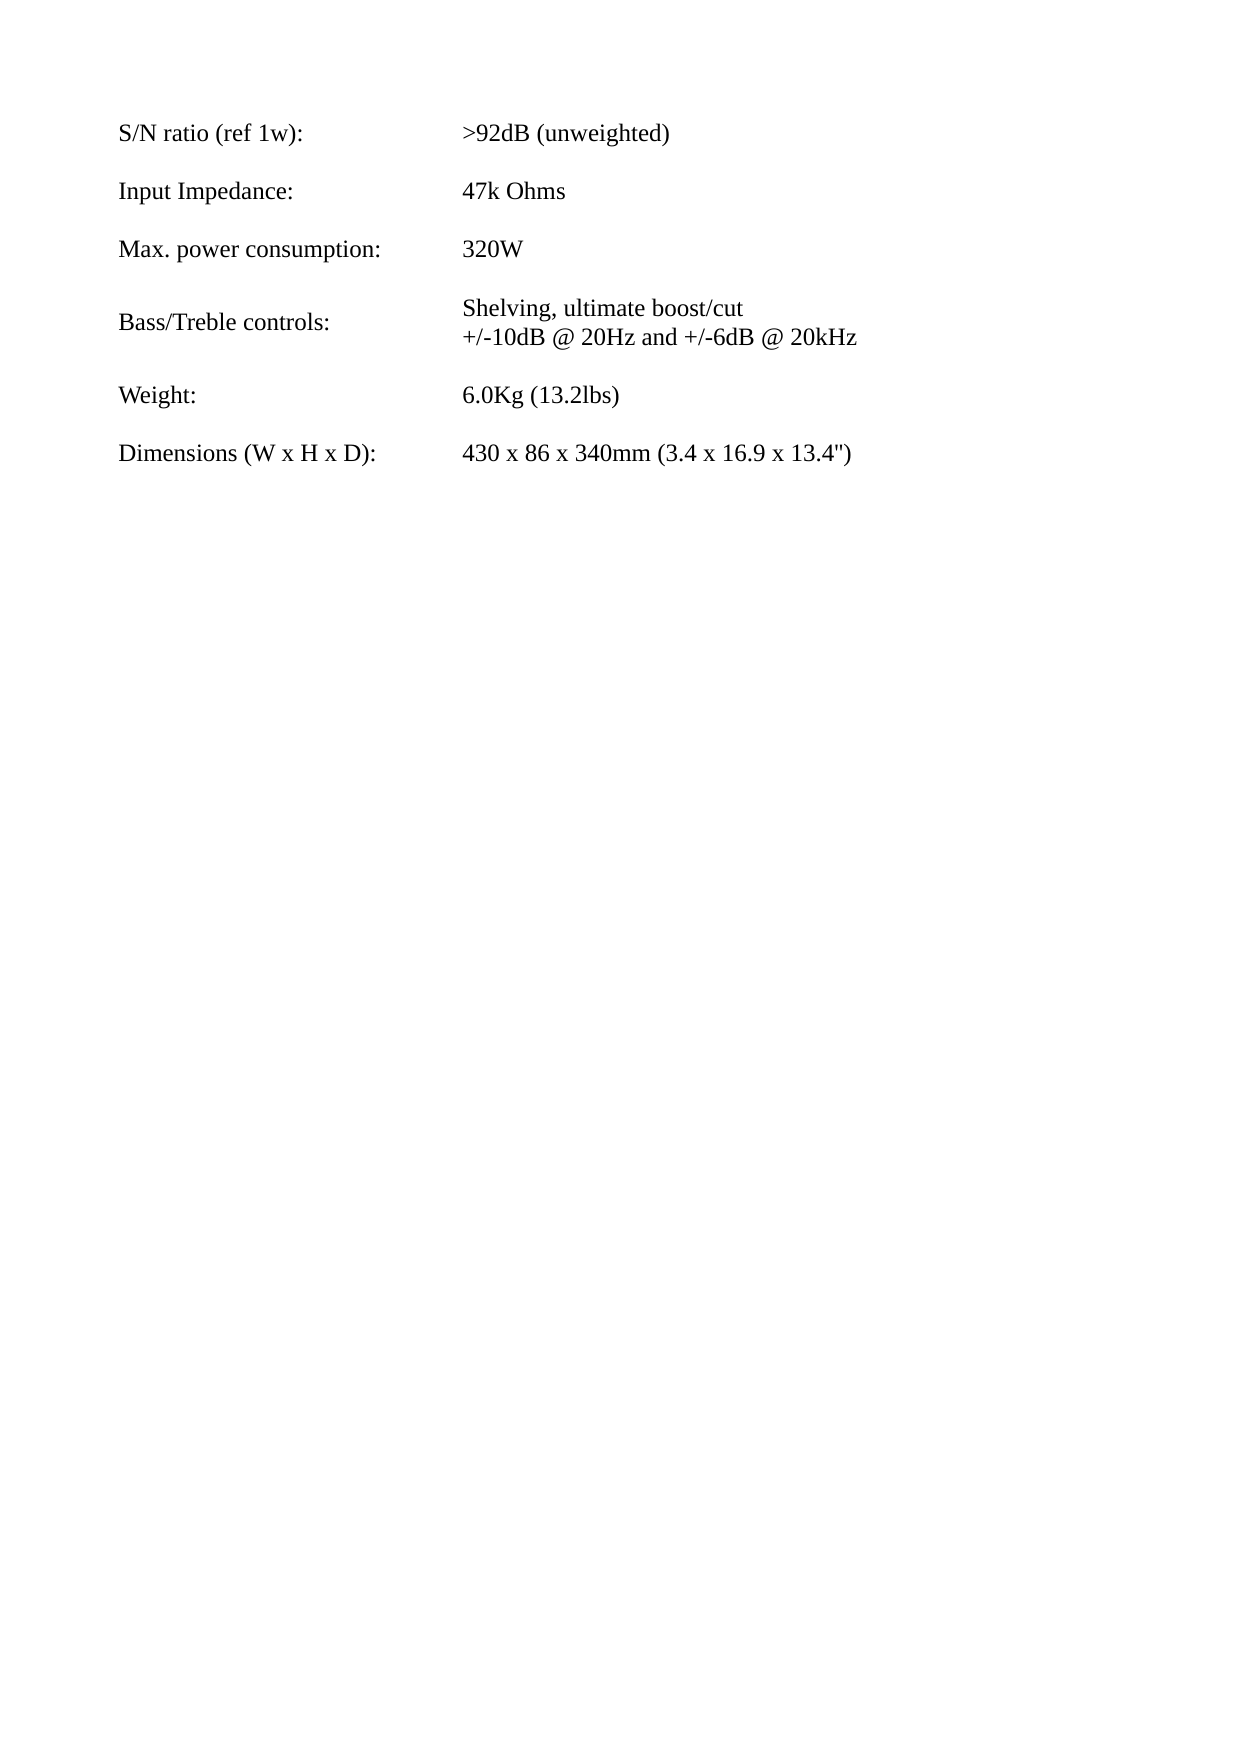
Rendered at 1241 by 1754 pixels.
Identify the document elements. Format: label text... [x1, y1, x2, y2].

table_cell 430 x 86 x 340mm (3.4 x 16.9 x 13.4'') [462, 438, 1122, 496]
table_cell Bass/Treble controls: [118, 293, 462, 380]
table_cell Max. power consumption: [118, 235, 462, 293]
table_cell 47k Ohms [462, 176, 1122, 234]
table_cell Weight: [118, 380, 462, 438]
table_cell Shelving, ultimate boost/cut +/-10dB @ 20Hz and +/-6dB @ 20kHz [462, 293, 1122, 380]
table_cell 6.0Kg (13.2lbs) [462, 380, 1122, 438]
table_cell >92dB (unweighted) [462, 118, 1122, 176]
table_cell S/N ratio (ref 1w): [118, 118, 462, 176]
table_cell Dimensions (W x H x D): [118, 438, 462, 496]
table_cell 320W [462, 235, 1122, 293]
table_cell Input Impedance: [118, 176, 462, 234]
